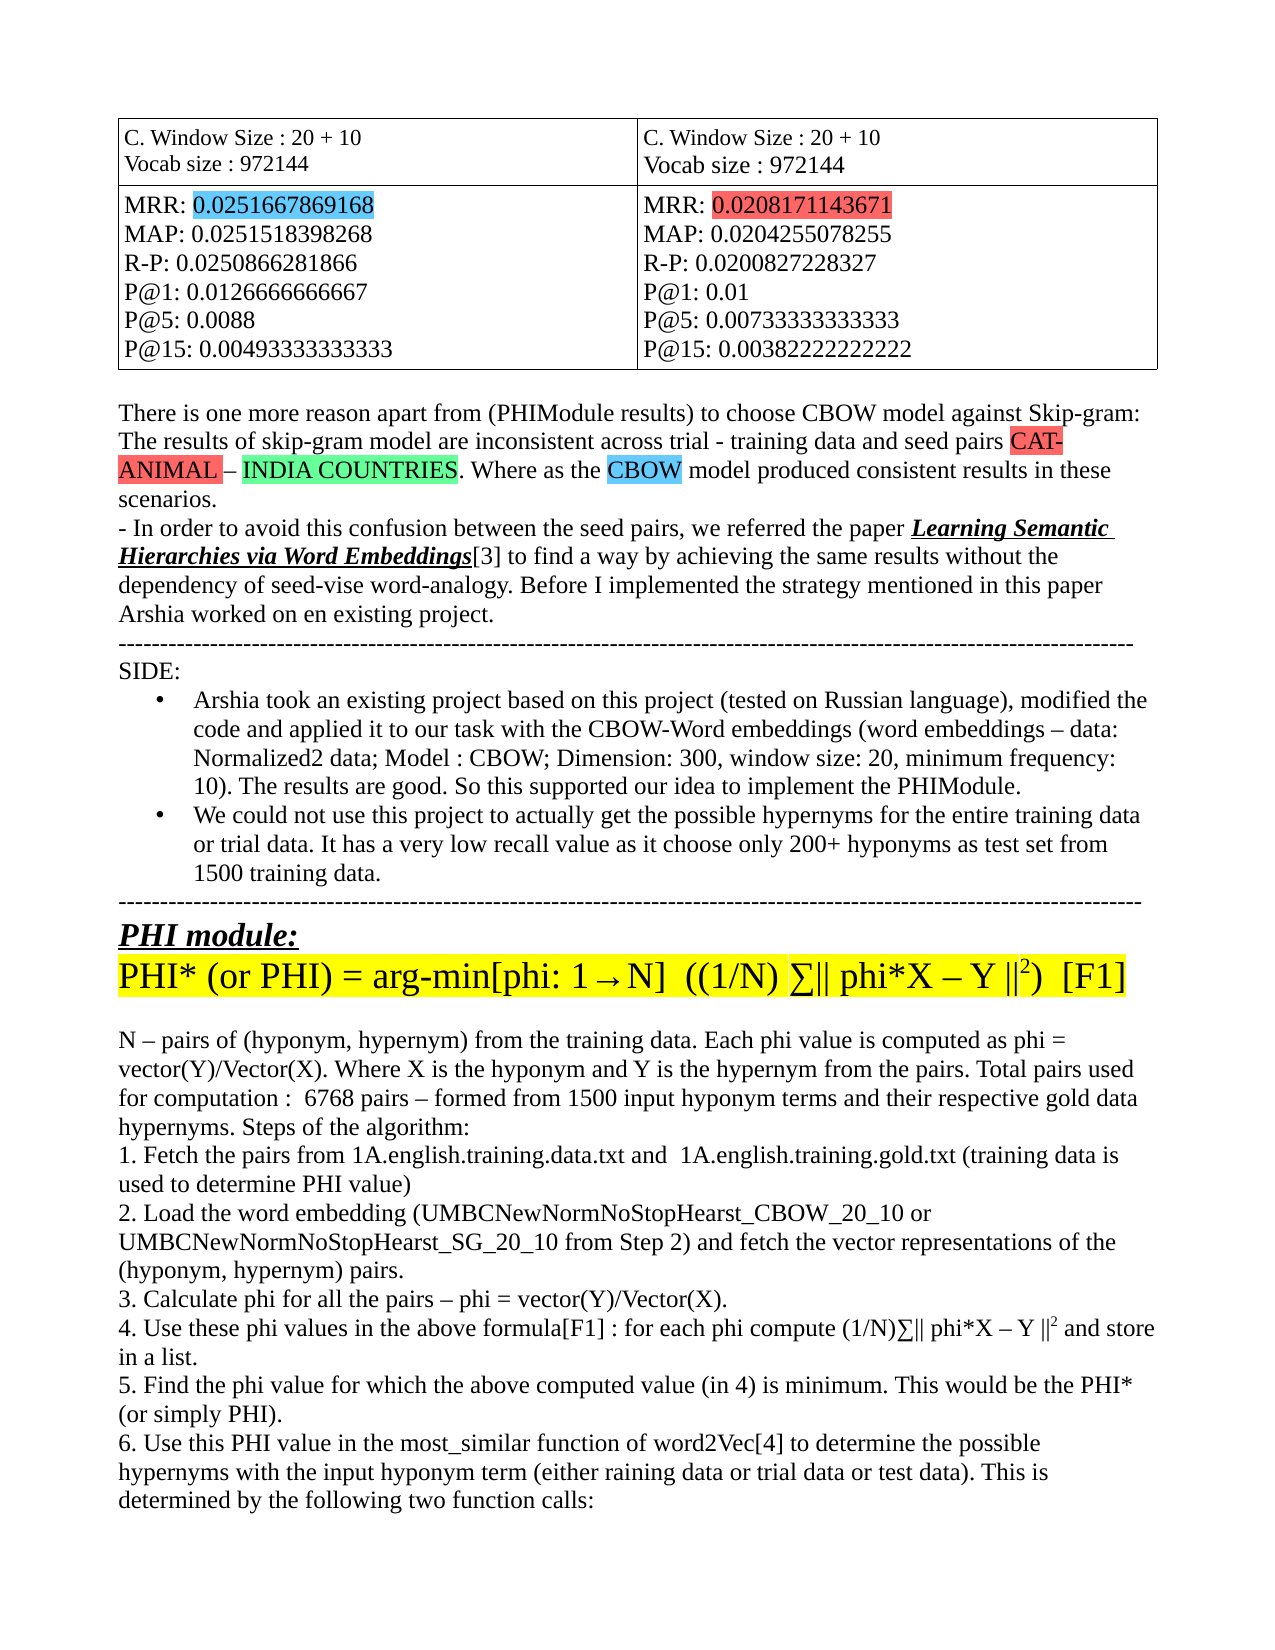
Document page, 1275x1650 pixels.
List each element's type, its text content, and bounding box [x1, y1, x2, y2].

text 3. Calculate phi for all the pairs – phi = vector(Y)/Vector(X). [118, 1284, 1157, 1313]
text -------------------------------------------------------------------------------------------------------------------------- [118, 628, 1157, 656]
text N – pairs of (hyponym, hypernym) from the training data. Each phi value is computed as phi = vector(Y)/Vector(X). Where X is the hyponym and Y is the hypernym from the pairs. Total pairs used for computation : 6768 pairs – formed from 1500 input hyponym terms and their respective gold data hypernyms. Steps of the algorithm: [118, 1025, 1157, 1140]
text 5. Find the phi value for which the above computed value (in 4) is minimum. This would be the PHI* (or simply PHI). [118, 1370, 1157, 1428]
text There is one more reason apart from (PHIModule results) to choose CBOW model against Skip-gram: The results of skip-gram model are inconsistent across trial - training data and seed pairs CAT-ANIMAL – INDIA COUNTRIES. Where as the CBOW model produced consistent results in these scenarios. [118, 398, 1157, 513]
text --------------------------------------------------------------------------------------------------------------------------- [118, 886, 1157, 915]
list Arshia took an existing project based on this project (tested on Russian language), modified the code and applied it to our task with the CBOW-Word embeddings (word embeddings – data: Normalized2 data; Model : CBOW; Dimension: 300, window size: 20, minimum frequency: 10). The results are good. So this supported our idea to implement the PHIModule. [156, 685, 1157, 800]
table_cell MRR: 0.0208171143671 MAP: 0.0204255078255 R-P: 0.0200827228327 P@1: 0.01 P@5: 0.00733333333333 P@15: 0.00382222222222 [638, 186, 1157, 369]
table_cell C. Window Size : 20 + 10 Vocab size : 972144 [638, 119, 1157, 185]
text SIDE: [118, 656, 1157, 685]
text PHI module: [118, 915, 1157, 953]
text 2. Load the word embedding (UMBCNewNormNoStopHearst_CBOW_20_10 or UMBCNewNormNoStopHearst_SG_20_10 from Step 2) and fetch the vector representations of the (hyponym, hypernym) pairs. [118, 1198, 1157, 1284]
text PHI* (or PHI) = arg-min[phi: 1→N] ((1/N) ∑|| phi*X – Y ||2) [F1] [118, 953, 1157, 997]
table_cell C. Window Size : 20 + 10 Vocab size : 972144 [119, 119, 637, 185]
text 1. Fetch the pairs from 1A.english.training.data.txt and 1A.english.training.gold.txt (training data is used to determine PHI value) [118, 1140, 1157, 1198]
table_cell MRR: 0.0251667869168 MAP: 0.0251518398268 R-P: 0.0250866281866 P@1: 0.0126666666667 P@5: 0.0088 P@15: 0.00493333333333 [119, 186, 637, 369]
text 4. Use these phi values in the above formula[F1] : for each phi compute (1/N)∑|| phi*X – Y ||2 and store in a list. [118, 1313, 1157, 1370]
text 6. Use this PHI value in the most_similar function of word2Vec[4] to determine the possible hypernyms with the input hyponym term (either raining data or trial data or test data). This is determined by the following two function calls: [118, 1428, 1157, 1514]
text - In order to avoid this confusion between the seed pairs, we referred the paper Learning Semantic Hierarchies via Word Embeddings[3] to find a way by achieving the same results without the dependency of seed-vise word-analogy. Before I implemented the strategy mentioned in this paper Arshia worked on en existing project. [118, 513, 1157, 628]
list We could not use this project to actually get the possible hypernyms for the entire training data or trial data. It has a very low recall value as it choose only 200+ hyponyms as test set from 1500 training data. [156, 800, 1157, 886]
